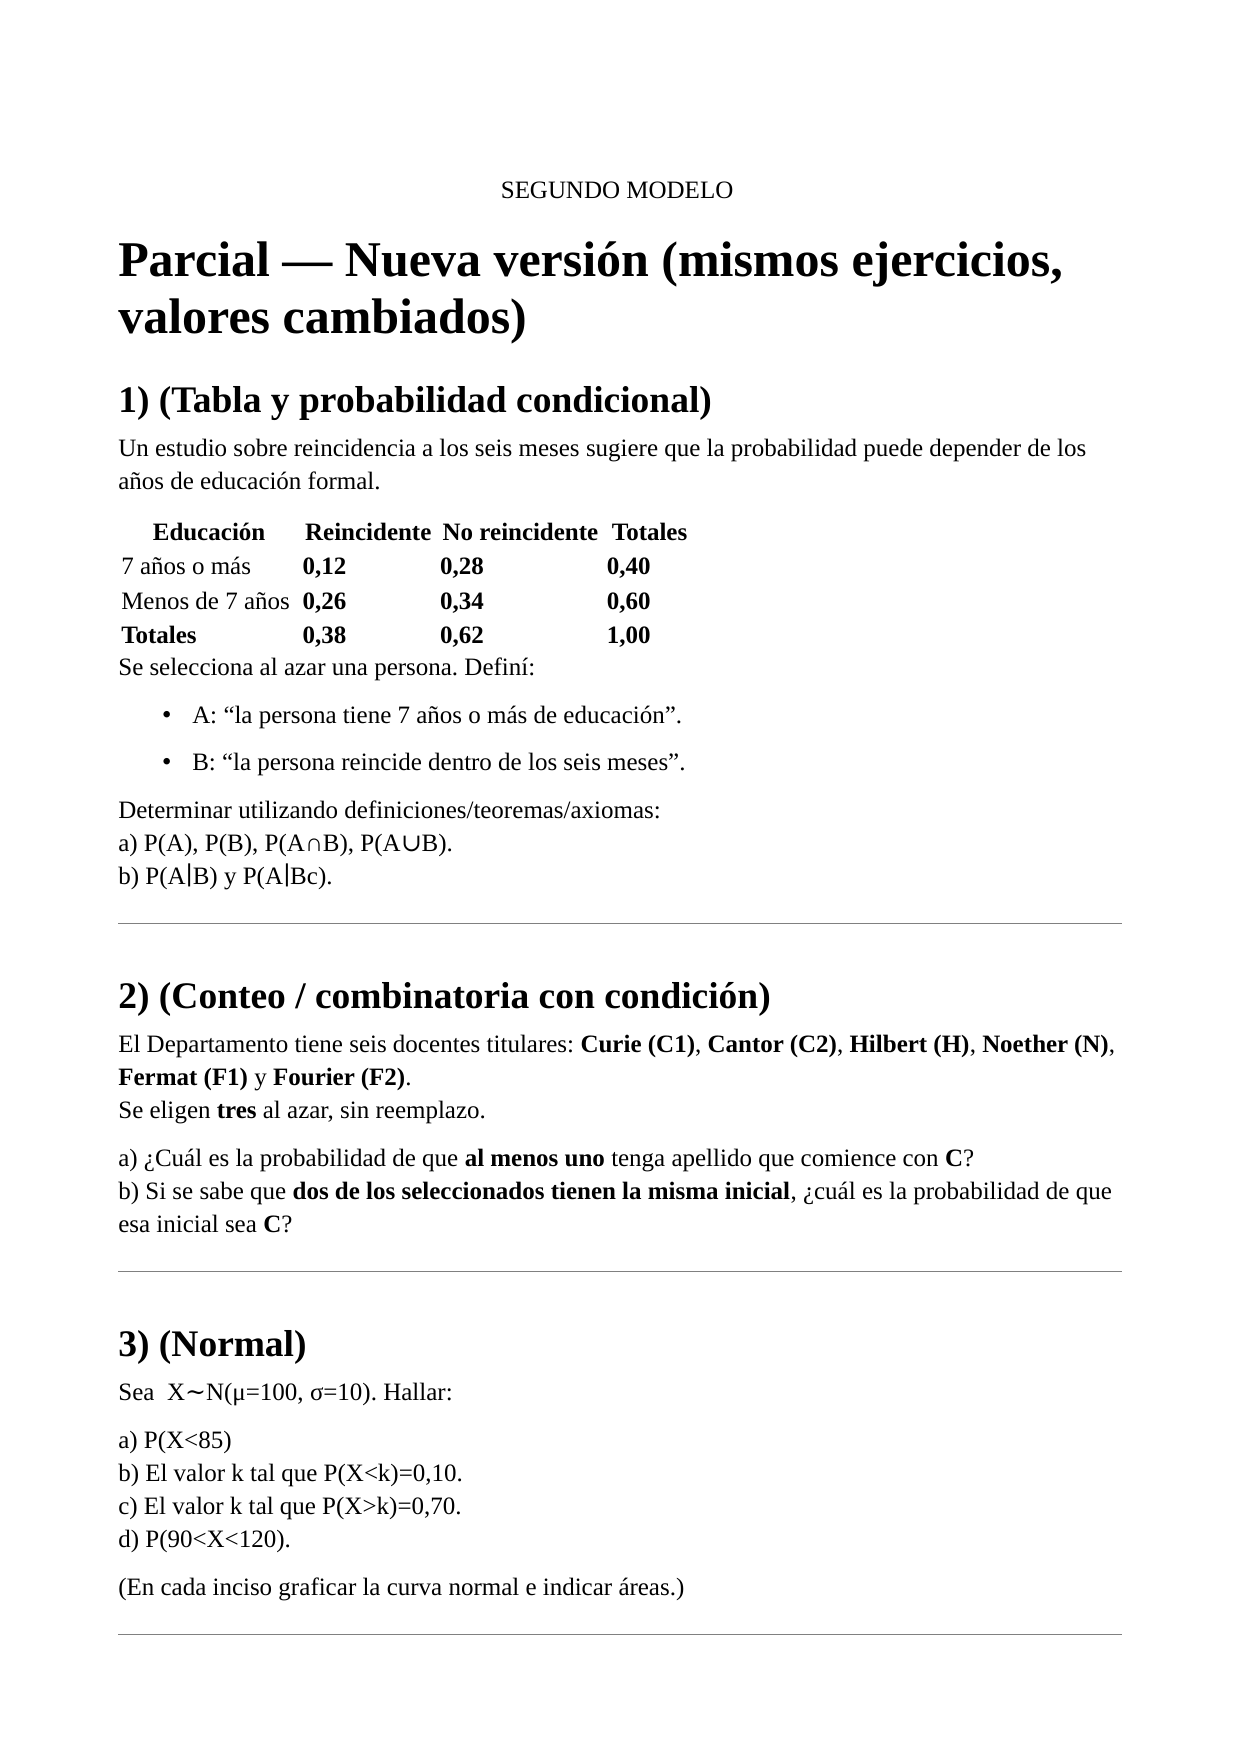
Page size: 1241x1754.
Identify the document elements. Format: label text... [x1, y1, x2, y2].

table_cell 0,28 [437, 549, 604, 583]
list B: “la persona reincide dentro de los seis meses”. [162, 747, 1122, 776]
table_header Totales [604, 514, 695, 548]
table_cell 0,12 [300, 549, 437, 583]
table_cell 1,00 [604, 618, 695, 652]
table_header Educación [118, 514, 299, 548]
table_cell 0,26 [300, 583, 437, 618]
table_cell 0,40 [604, 549, 695, 583]
text Un estudio sobre reincidencia a los seis meses sugiere que la probabilidad puede depender de los años de educación formal. [118, 433, 1122, 495]
table_cell 0,34 [437, 583, 604, 618]
subtitle 2) (Conteo / combinatoria con condición) [118, 974, 1122, 1017]
table_cell 7 años o más [118, 549, 299, 583]
table_cell Totales [118, 618, 299, 652]
subtitle 1) (Tabla y probabilidad condicional) [118, 378, 1122, 421]
subtitle 3) (Normal) [118, 1322, 1122, 1365]
text Sea X∼N(μ=100, σ=10). Hallar: [118, 1377, 1122, 1406]
text Se selecciona al azar una persona. Definí: [118, 652, 1122, 681]
table_cell 0,38 [300, 618, 437, 652]
text El Departamento tiene seis docentes titulares: Curie (C1), Cantor (C2), Hilbert (H), Noether (N), Fermat (F1) y Fourier (F2). Se eligen tres al azar, sin reemplazo. [118, 1029, 1122, 1124]
text (En cada inciso graficar la curva normal e indicar áreas.) [118, 1572, 1122, 1601]
text a) P(X<85) b) El valor k tal que P(X<k)=0,10. c) El valor k tal que P(X>k)=0,70. d) P(90<X<120). [118, 1425, 1122, 1553]
table_cell 0,60 [604, 583, 695, 618]
subtitle Parcial — Nueva versión (mismos ejercicios, valores cambiados) [118, 229, 1122, 344]
table_header No reincidente [437, 514, 604, 548]
table_cell 0,62 [437, 618, 604, 652]
text a) ¿Cuál es la probabilidad de que al menos uno tenga apellido que comience con C? b) Si se sabe que dos de los seleccionados tienen la misma inicial, ¿cuál es la probabilidad de que esa inicial sea C? [118, 1143, 1122, 1238]
text SEGUNDO MODELO [118, 176, 1122, 204]
list A: “la persona tiene 7 años o más de educación”. [162, 700, 1122, 729]
text Determinar utilizando definiciones/teoremas/axiomas: a) P(A), P(B), P(A∩B), P(A∪B). b) P(A∣B) y P(A∣Bc). [118, 795, 1122, 890]
table_header Reincidente [300, 514, 437, 548]
table_cell Menos de 7 años [118, 583, 299, 618]
